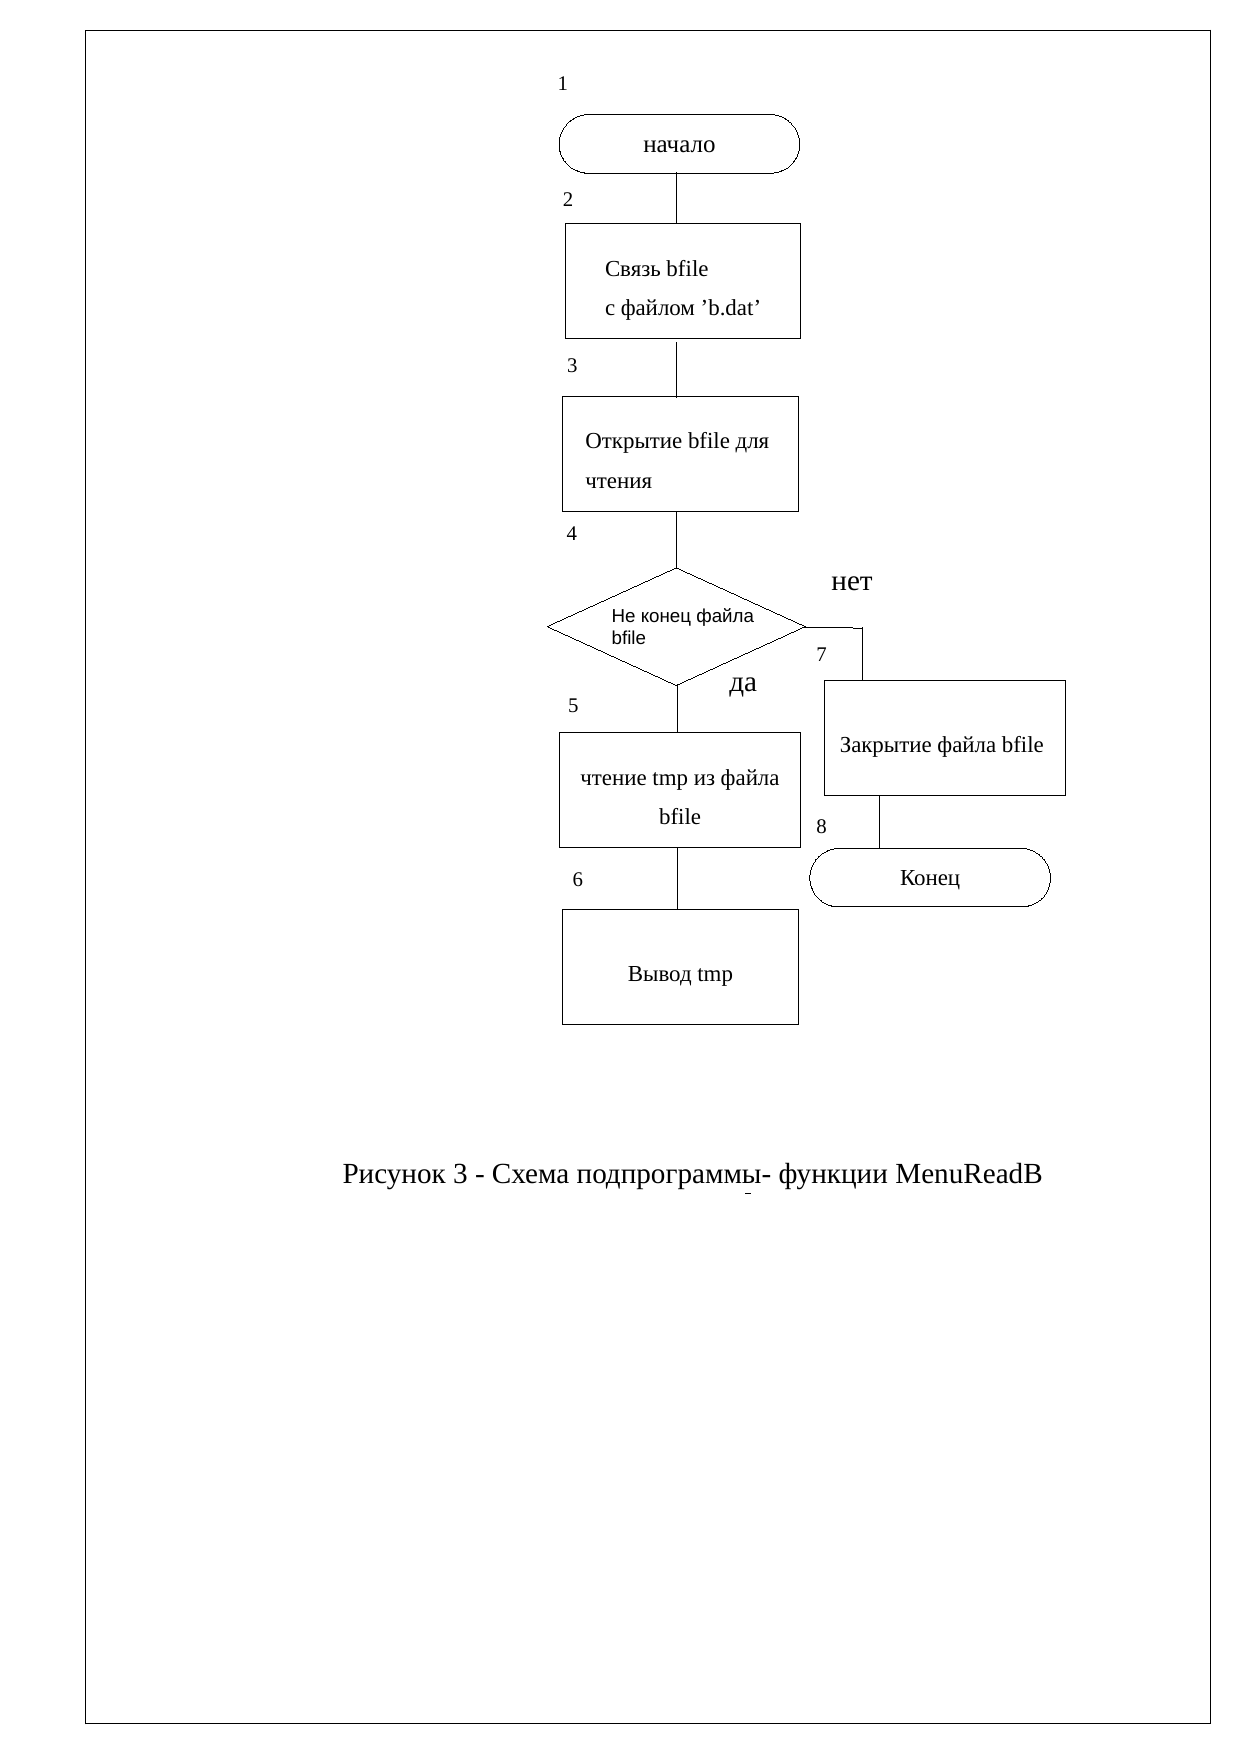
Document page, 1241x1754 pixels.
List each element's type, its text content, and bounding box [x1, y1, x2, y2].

text 7 [816, 642, 851, 666]
text 6 [572, 867, 611, 891]
text 8 [816, 814, 851, 838]
text [204, 563, 676, 597]
text нет [677, 563, 1181, 597]
text 3 [567, 353, 605, 377]
text Рисунок 3 - Схема подпрограммы- функции MenuReadB [204, 1156, 1181, 1189]
text [176, 664, 677, 697]
text [863, 664, 1181, 697]
text да [678, 664, 862, 697]
text 1 [557, 71, 613, 95]
text 2 [563, 187, 591, 211]
text [568, 717, 592, 724]
text 4 [566, 521, 602, 545]
text 5 [568, 693, 592, 717]
